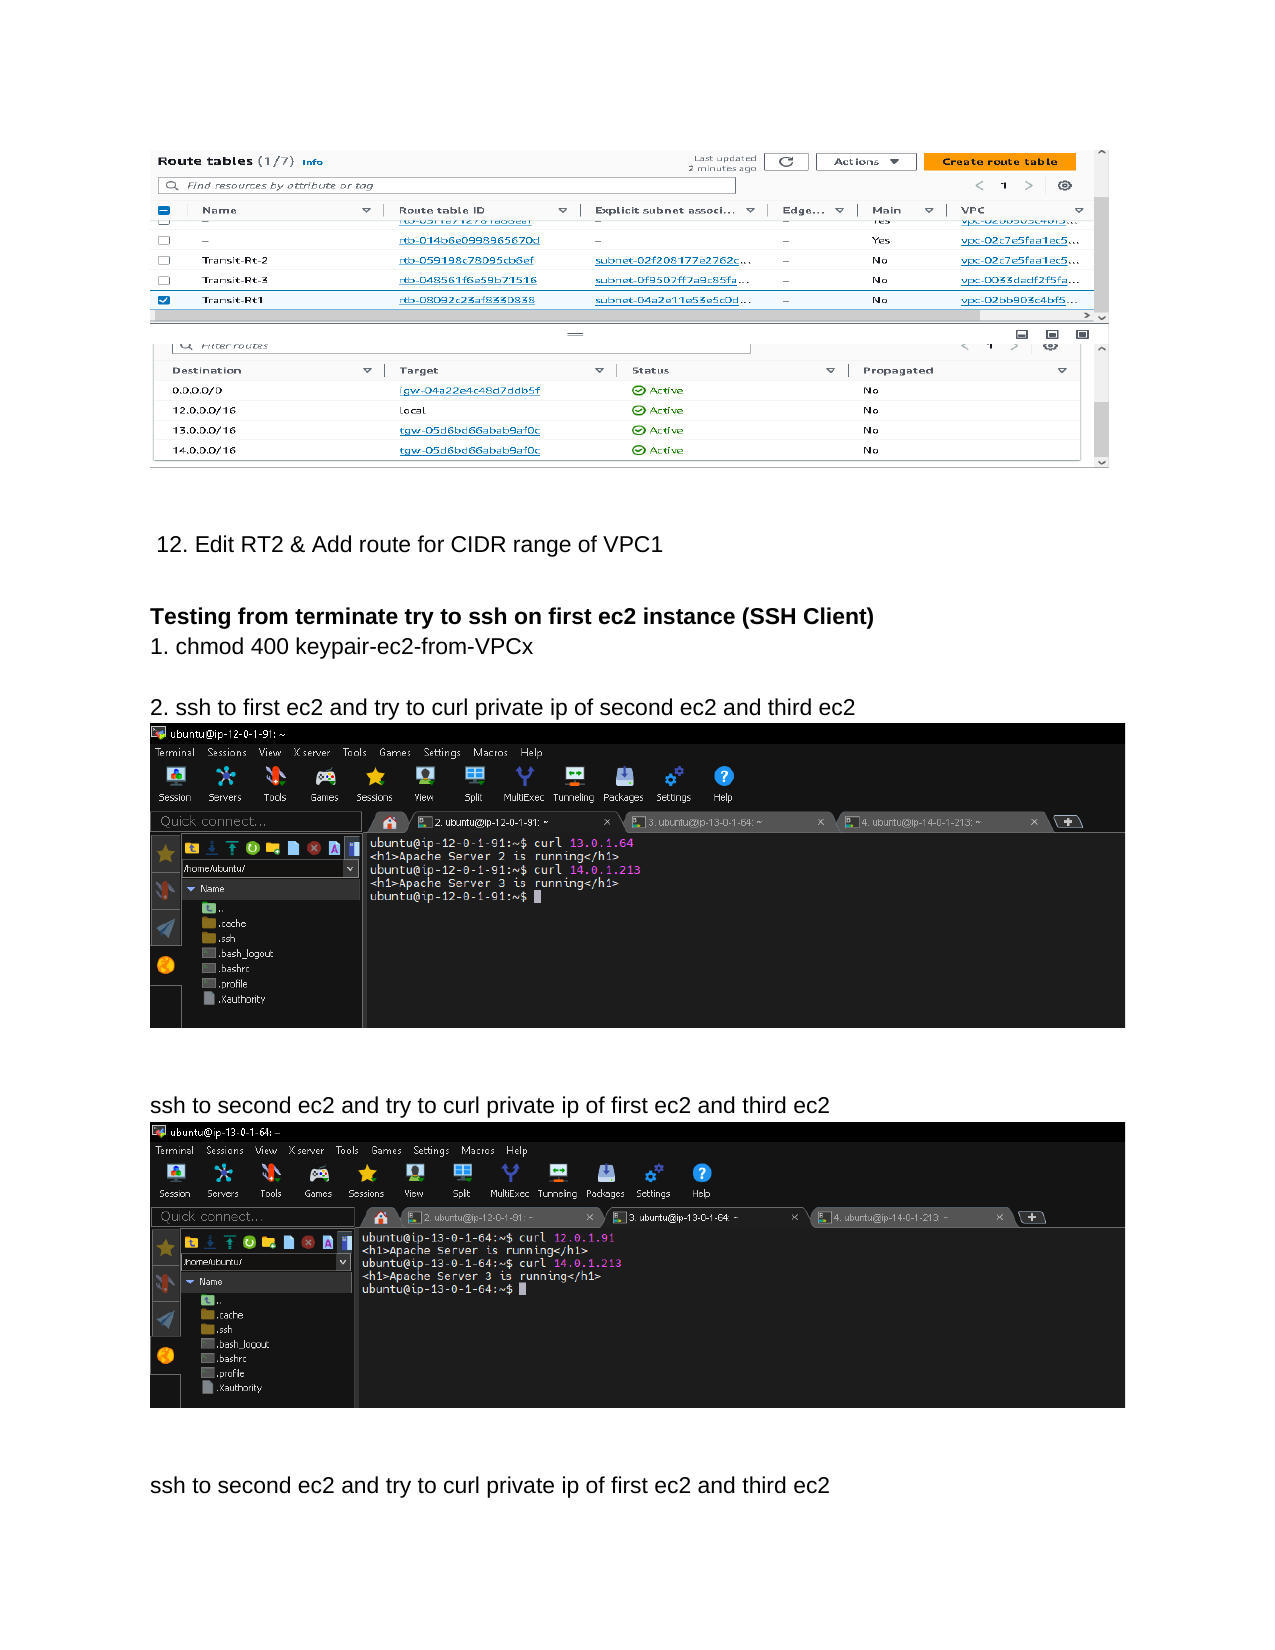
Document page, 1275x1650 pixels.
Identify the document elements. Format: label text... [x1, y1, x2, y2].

text ssh to second ec2 and try to curl private ip of first ec2 and third ec2 [150, 1092, 1125, 1118]
text 1. chmod 400 keypair-ec2-from-VPCx [150, 633, 1125, 659]
text 2. ssh to first ec2 and try to curl private ip of second ec2 and third ec2 [150, 693, 1125, 720]
picture [150, 723, 1125, 1028]
picture [150, 150, 1109, 468]
text 12. Edit RT2 & Add route for CIDR range of VPC1 [150, 531, 1125, 558]
text Testing from terminate try to ssh on first ec2 instance (SSH Client) [150, 603, 1125, 629]
picture [150, 1122, 1125, 1408]
text ssh to second ec2 and try to curl private ip of first ec2 and third ec2 [150, 1472, 1125, 1498]
